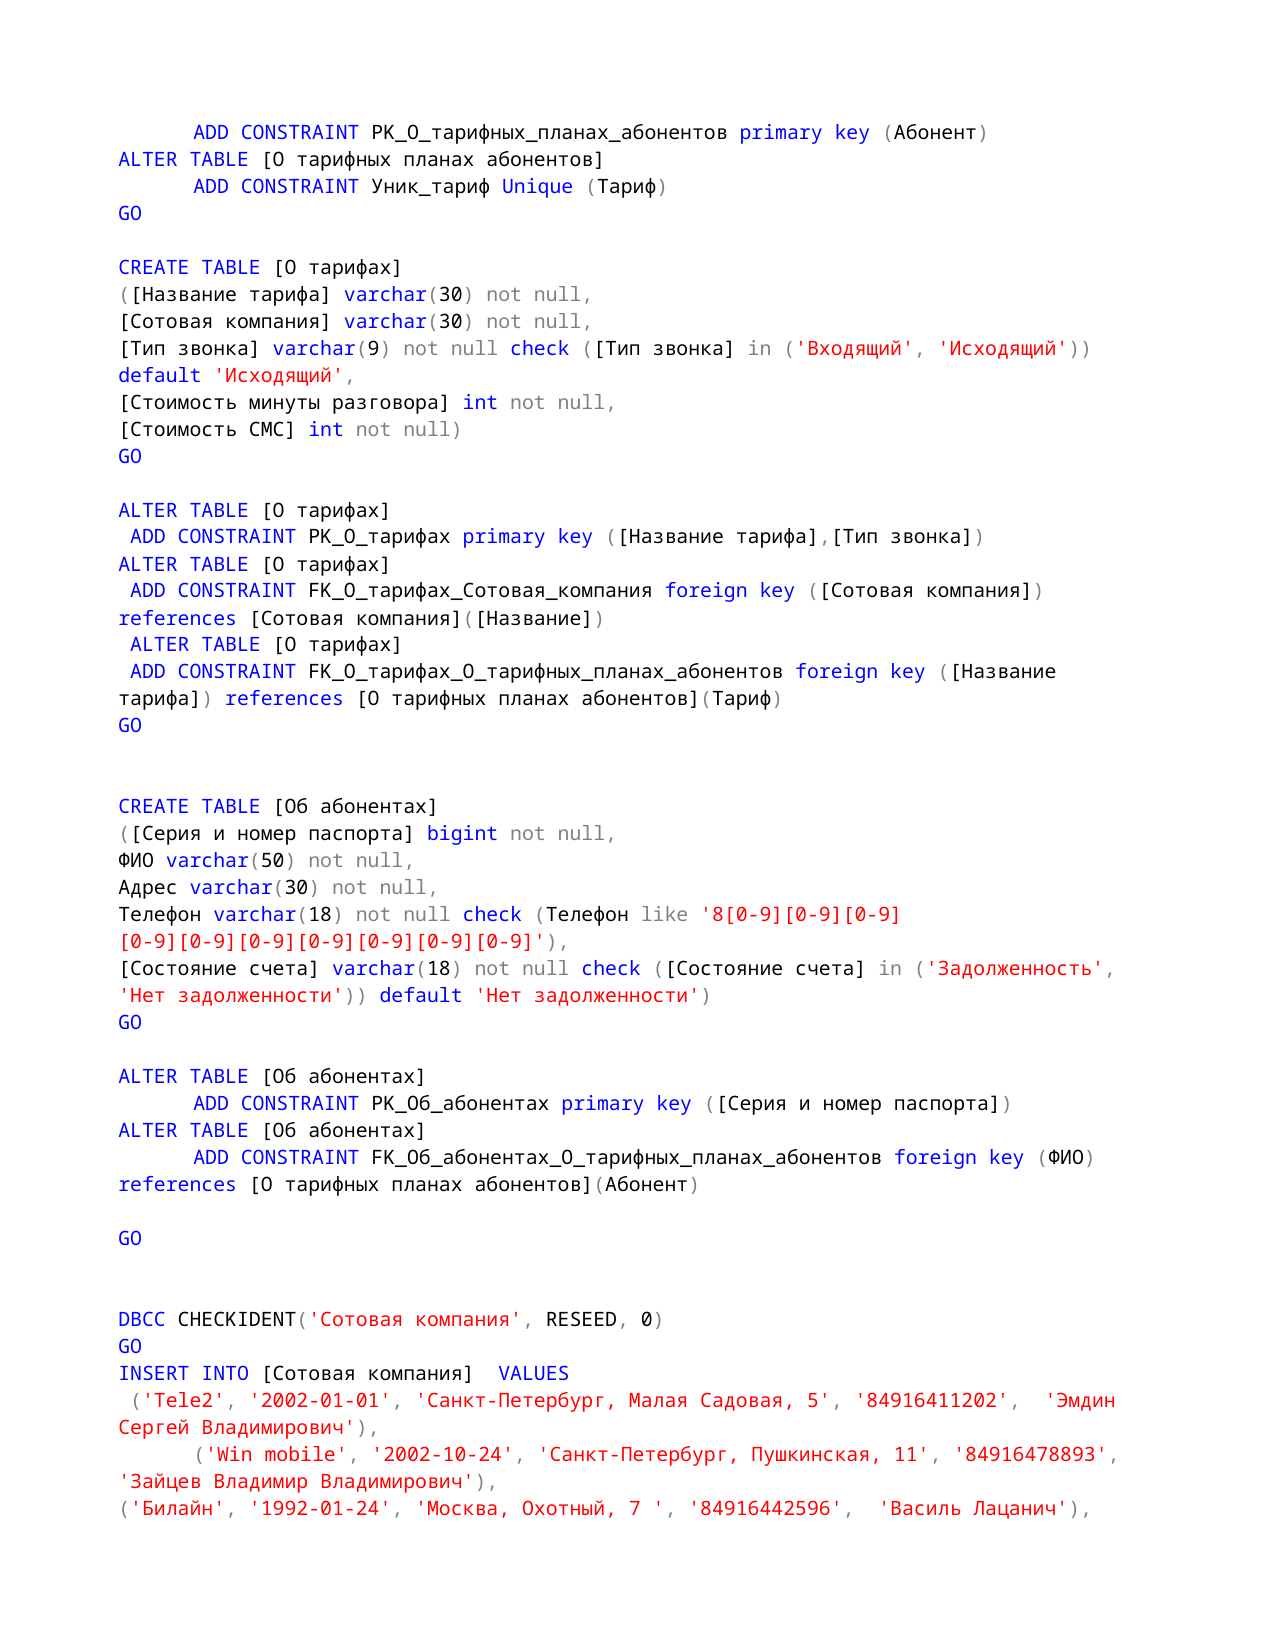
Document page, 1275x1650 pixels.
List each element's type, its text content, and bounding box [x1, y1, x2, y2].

text ALTER TABLE [О тарифах] [118, 550, 1157, 577]
text ADD CONSTRAINT FK_Об_абонентах_О_тарифных_планах_абонентов foreign key (ФИО) references [О тарифных планах абонентов](Абонент) [118, 1143, 1157, 1197]
text GO [118, 1224, 1157, 1251]
text ALTER TABLE [О тарифах] [118, 631, 1157, 658]
text [Тип звонка] varchar(9) not null check ([Тип звонка] in ('Входящий', 'Исходящий')) default 'Исходящий', [118, 334, 1157, 388]
text ALTER TABLE [Об абонентах] [118, 1116, 1157, 1143]
text CREATE TABLE [О тарифах] [118, 253, 1157, 280]
text GO [118, 199, 1157, 226]
text ALTER TABLE [Об абонентах] [118, 1062, 1157, 1089]
text Адрес varchar(30) not null, [118, 873, 1157, 901]
text ALTER TABLE [О тарифах] [118, 496, 1157, 523]
text ADD CONSTRAINT PK_Об_абонентах primary key ([Серия и номер паспорта]) [118, 1089, 1157, 1116]
text [Стоимость СМС] int not null) [118, 415, 1157, 442]
text ADD CONSTRAINT FK_О_тарифах_Сотовая_компания foreign key ([Сотовая компания]) references [Сотовая компания]([Название]) [118, 577, 1157, 631]
text ALTER TABLE [О тарифных планах абонентов] [118, 145, 1157, 172]
text GO [118, 1332, 1157, 1359]
text ADD CONSTRAINT PK_О_тарифах primary key ([Название тарифа],[Тип звонка]) [118, 523, 1157, 550]
text ADD CONSTRAINT FK_О_тарифах_О_тарифных_планах_абонентов foreign key ([Название тарифа]) references [О тарифных планах абонентов](Тариф) [118, 658, 1157, 712]
text ('Tele2', '2002-01-01', 'Санкт-Петербург, Малая Садовая, 5', '84916411202', 'Эмдин Сергей Владимирович'), [118, 1386, 1157, 1440]
text GO [118, 1008, 1157, 1035]
text [0-9][0-9][0-9][0-9][0-9][0-9][0-9]'), [118, 927, 1157, 954]
text [Сотовая компания] varchar(30) not null, [118, 307, 1157, 334]
text ('Win mobile', '2002-10-24', 'Санкт-Петербург, Пушкинская, 11', '84916478893', 'Зайцев Владимир Владимирович'), [118, 1440, 1157, 1494]
text ADD CONSTRAINT PK_О_тарифных_планах_абонентов primary key (Абонент) [118, 118, 1157, 145]
text INSERT INTO [Сотовая компания] VALUES [118, 1359, 1157, 1386]
text ADD CONSTRAINT Уник_тариф Unique (Тариф) [118, 172, 1157, 199]
text DBCC CHECKIDENT('Сотовая компания', RESEED, 0) [118, 1305, 1157, 1332]
text [Состояние счета] varchar(18) not null check ([Состояние счета] in ('Задолженность', 'Нет задолженности')) default 'Нет задолженности') [118, 954, 1157, 1008]
text Телефон varchar(18) not null check (Телефон like '8[0-9][0-9][0-9] [118, 901, 1157, 927]
text ФИО varchar(50) not null, [118, 847, 1157, 873]
text GO [118, 442, 1157, 469]
text ([Название тарифа] varchar(30) not null, [118, 280, 1157, 307]
text ([Серия и номер паспорта] bigint not null, [118, 819, 1157, 847]
text CREATE TABLE [Об абонентах] [118, 793, 1157, 819]
text [Стоимость минуты разговора] int not null, [118, 388, 1157, 415]
text ('Билайн', '1992-01-24', 'Москва, Охотный, 7 ', '84916442596', 'Василь Лацанич'), [118, 1494, 1157, 1521]
text GO [118, 712, 1157, 739]
